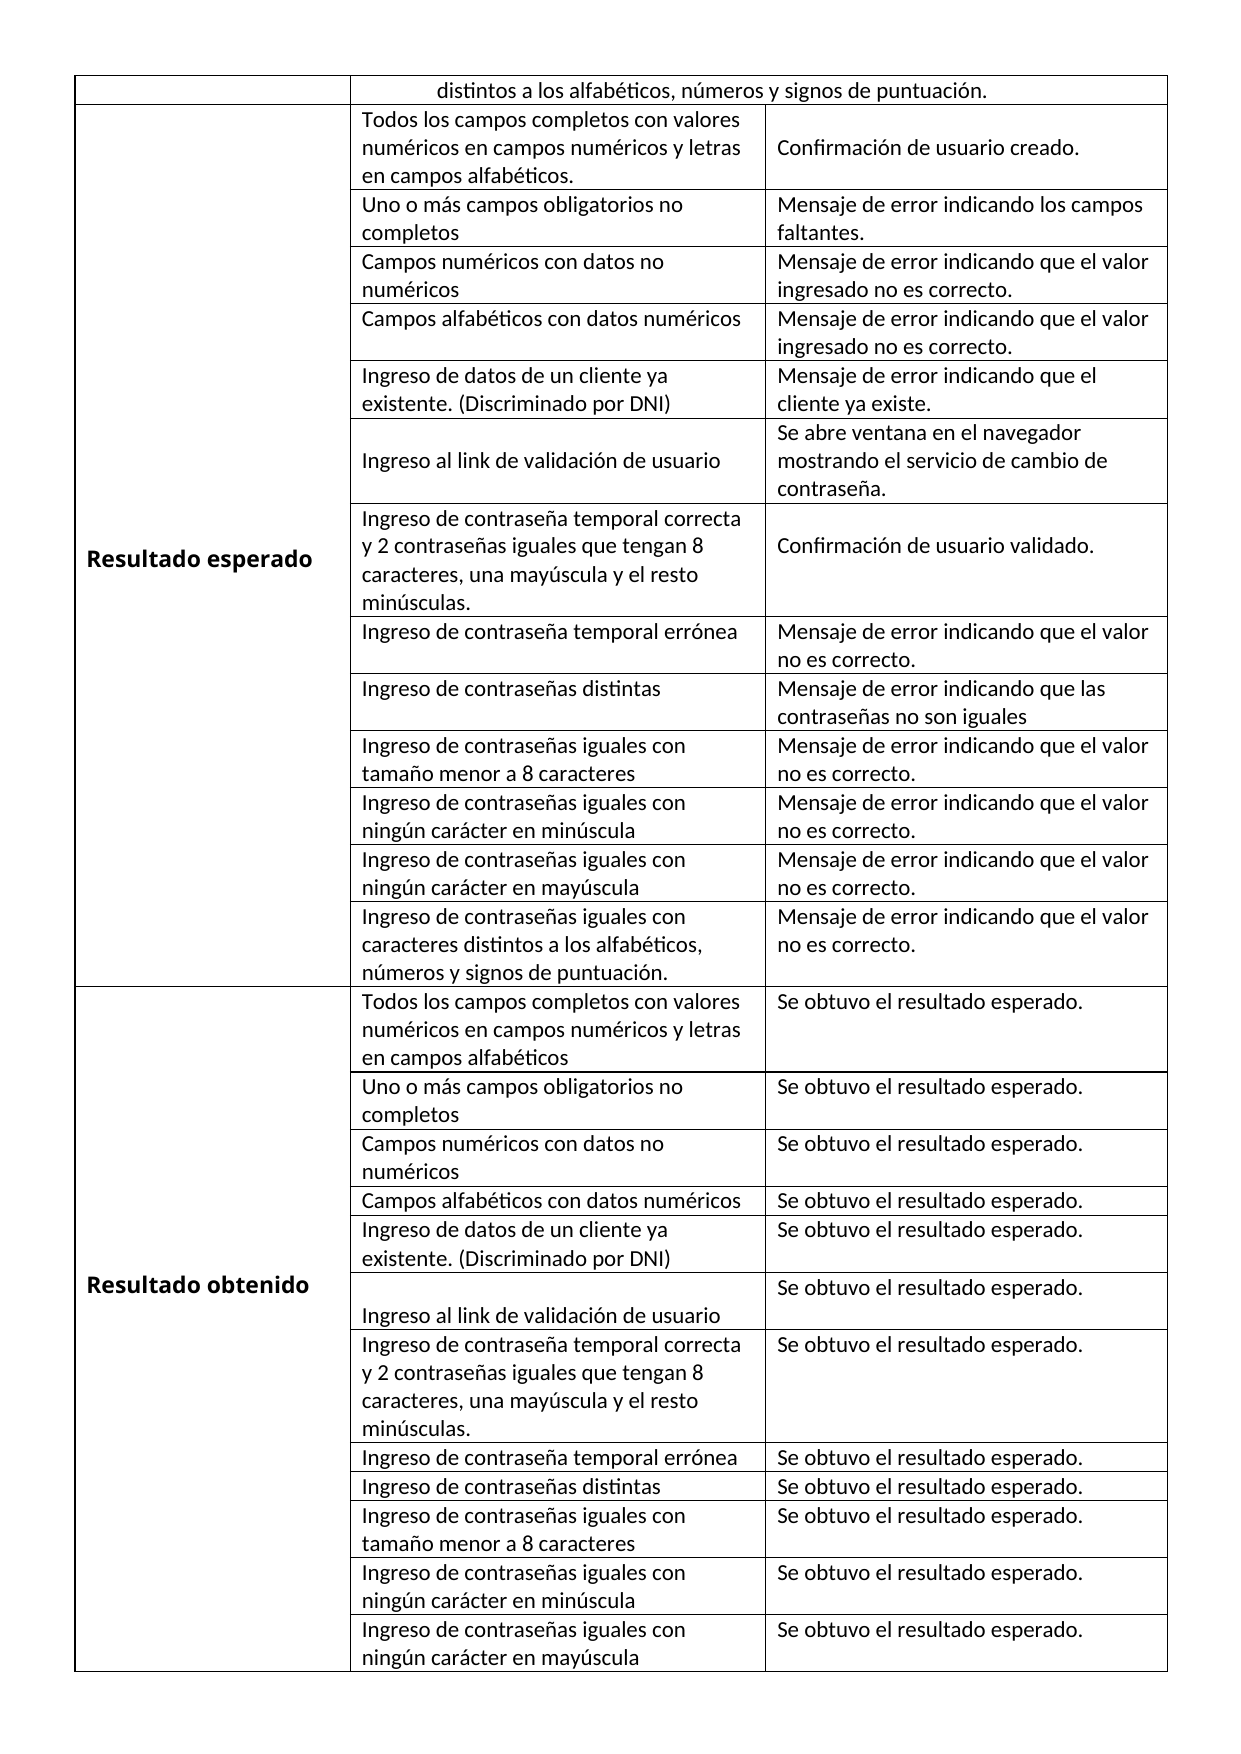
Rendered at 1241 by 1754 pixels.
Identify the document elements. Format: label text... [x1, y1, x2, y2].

table_cell Se obtuvo el resultado esperado. [766, 1073, 1167, 1128]
table_cell Ingreso de contraseñas iguales con tamaño menor a 8 caracteres [351, 731, 765, 787]
table_cell Se obtuvo el resultado esperado. [766, 1501, 1167, 1557]
table_cell Campos alfabéticos con datos numéricos [351, 304, 765, 360]
table_cell Ingreso de contraseñas distintas [351, 1472, 765, 1500]
table_cell Mensaje de error indicando los campos faltantes. [766, 190, 1167, 246]
table_cell Todos los campos completos con valores numéricos en campos numéricos y letras en campos alfabéticos [351, 987, 765, 1071]
table_cell Se obtuvo el resultado esperado. [766, 1130, 1167, 1186]
table_cell Se obtuvo el resultado esperado. [766, 1472, 1167, 1500]
table_cell Resultado esperado [76, 105, 350, 986]
table_cell Campos alfabéticos con datos numéricos [351, 1187, 765, 1214]
table_cell distintos a los alfabéticos, números y signos de puntuación. [351, 76, 1167, 104]
table_cell Se obtuvo el resultado esperado. [766, 1558, 1167, 1614]
table_cell Ingreso de contraseña temporal errónea [351, 617, 765, 673]
table_cell Mensaje de error indicando que el valor no es correcto. [766, 788, 1167, 844]
table_cell Ingreso de contraseñas iguales con ningún carácter en mayúscula [351, 1615, 765, 1671]
table_cell Mensaje de error indicando que el valor no es correcto. [766, 845, 1167, 901]
table_cell Ingreso de contraseña temporal correcta y 2 contraseñas iguales que tengan 8 caracteres, una mayúscula y el resto minúsculas. [351, 504, 765, 616]
table_cell Se obtuvo el resultado esperado. [766, 1216, 1167, 1272]
table_cell Campos numéricos con datos no numéricos [351, 247, 765, 303]
table_cell Mensaje de error indicando que las contraseñas no son iguales [766, 674, 1167, 730]
table_cell Ingreso de contraseñas distintas [351, 674, 765, 730]
table_cell Ingreso de contraseña temporal errónea [351, 1443, 765, 1471]
table_cell Ingreso al link de validación de usuario [351, 419, 765, 503]
table_cell Ingreso de contraseñas iguales con ningún carácter en minúscula [351, 788, 765, 844]
table_cell Mensaje de error indicando que el valor no es correcto. [766, 731, 1167, 787]
table_cell Campos numéricos con datos no numéricos [351, 1130, 765, 1186]
table_cell Se obtuvo el resultado esperado. [766, 1273, 1167, 1329]
table_cell Confirmación de usuario creado. [766, 105, 1167, 189]
table_cell Se obtuvo el resultado esperado. [766, 1330, 1167, 1442]
table_cell Mensaje de error indicando que el valor ingresado no es correcto. [766, 247, 1167, 303]
table_cell Confirmación de usuario validado. [766, 504, 1167, 616]
table_cell Ingreso de contraseña temporal correcta y 2 contraseñas iguales que tengan 8 caracteres, una mayúscula y el resto minúsculas. [351, 1330, 765, 1442]
table_cell [76, 76, 350, 104]
table_cell Se abre ventana en el navegador mostrando el servicio de cambio de contraseña. [766, 419, 1167, 503]
table_cell Se obtuvo el resultado esperado. [766, 1615, 1167, 1671]
table_cell Uno o más campos obligatorios no completos [351, 1073, 765, 1128]
table_cell Ingreso de datos de un cliente ya existente. (Discriminado por DNI) [351, 361, 765, 417]
table_cell Mensaje de error indicando que el valor no es correcto. [766, 617, 1167, 673]
table_cell Ingreso de contraseñas iguales con tamaño menor a 8 caracteres [351, 1501, 765, 1557]
table_cell Mensaje de error indicando que el valor no es correcto. [766, 902, 1167, 986]
table_cell Se obtuvo el resultado esperado. [766, 1187, 1167, 1214]
table_cell Todos los campos completos con valores numéricos en campos numéricos y letras en campos alfabéticos. [351, 105, 765, 189]
table_cell Uno o más campos obligatorios no completos [351, 190, 765, 246]
table_cell Ingreso de contraseñas iguales con ningún carácter en minúscula [351, 1558, 765, 1614]
table_cell Ingreso de contraseñas iguales con ningún carácter en mayúscula [351, 845, 765, 901]
table_cell Se obtuvo el resultado esperado. [766, 987, 1167, 1071]
table_cell Resultado obtenido [76, 987, 350, 1671]
table_cell Mensaje de error indicando que el cliente ya existe. [766, 361, 1167, 417]
table_cell Se obtuvo el resultado esperado. [766, 1443, 1167, 1471]
table_cell Mensaje de error indicando que el valor ingresado no es correcto. [766, 304, 1167, 360]
table_cell Ingreso al link de validación de usuario [351, 1273, 765, 1329]
table_cell Ingreso de contraseñas iguales con caracteres distintos a los alfabéticos, números y signos de puntuación. [351, 902, 765, 986]
table_cell Ingreso de datos de un cliente ya existente. (Discriminado por DNI) [351, 1216, 765, 1272]
